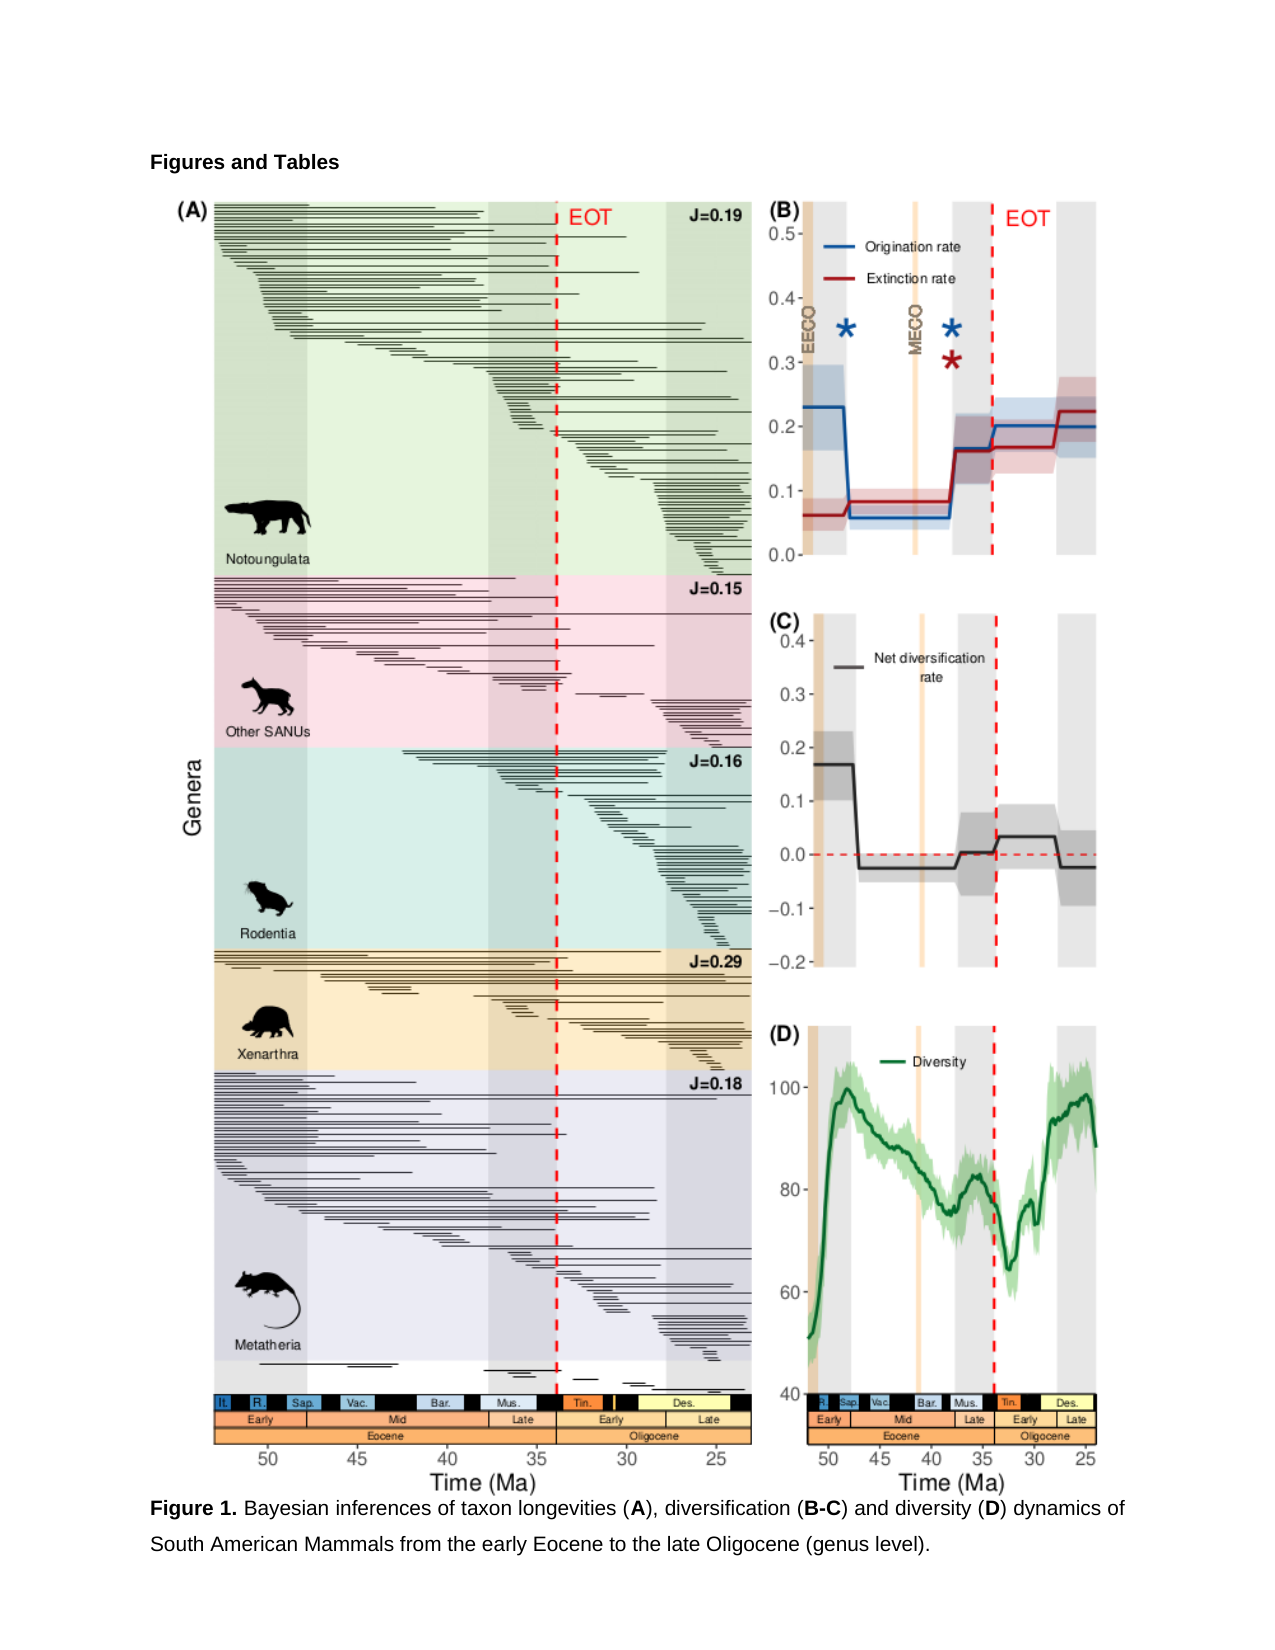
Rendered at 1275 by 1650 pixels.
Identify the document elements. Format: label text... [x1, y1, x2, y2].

text Figures and Tables [150, 150, 1125, 174]
text Figure 1. Bayesian inferences of taxon longevities (A), diversification (B-C) and diversity (D) dynamics of South American Mammals from the early Eocene to the late Oligocene (genus level). [150, 224, 1125, 1556]
picture [175, 197, 1100, 1497]
